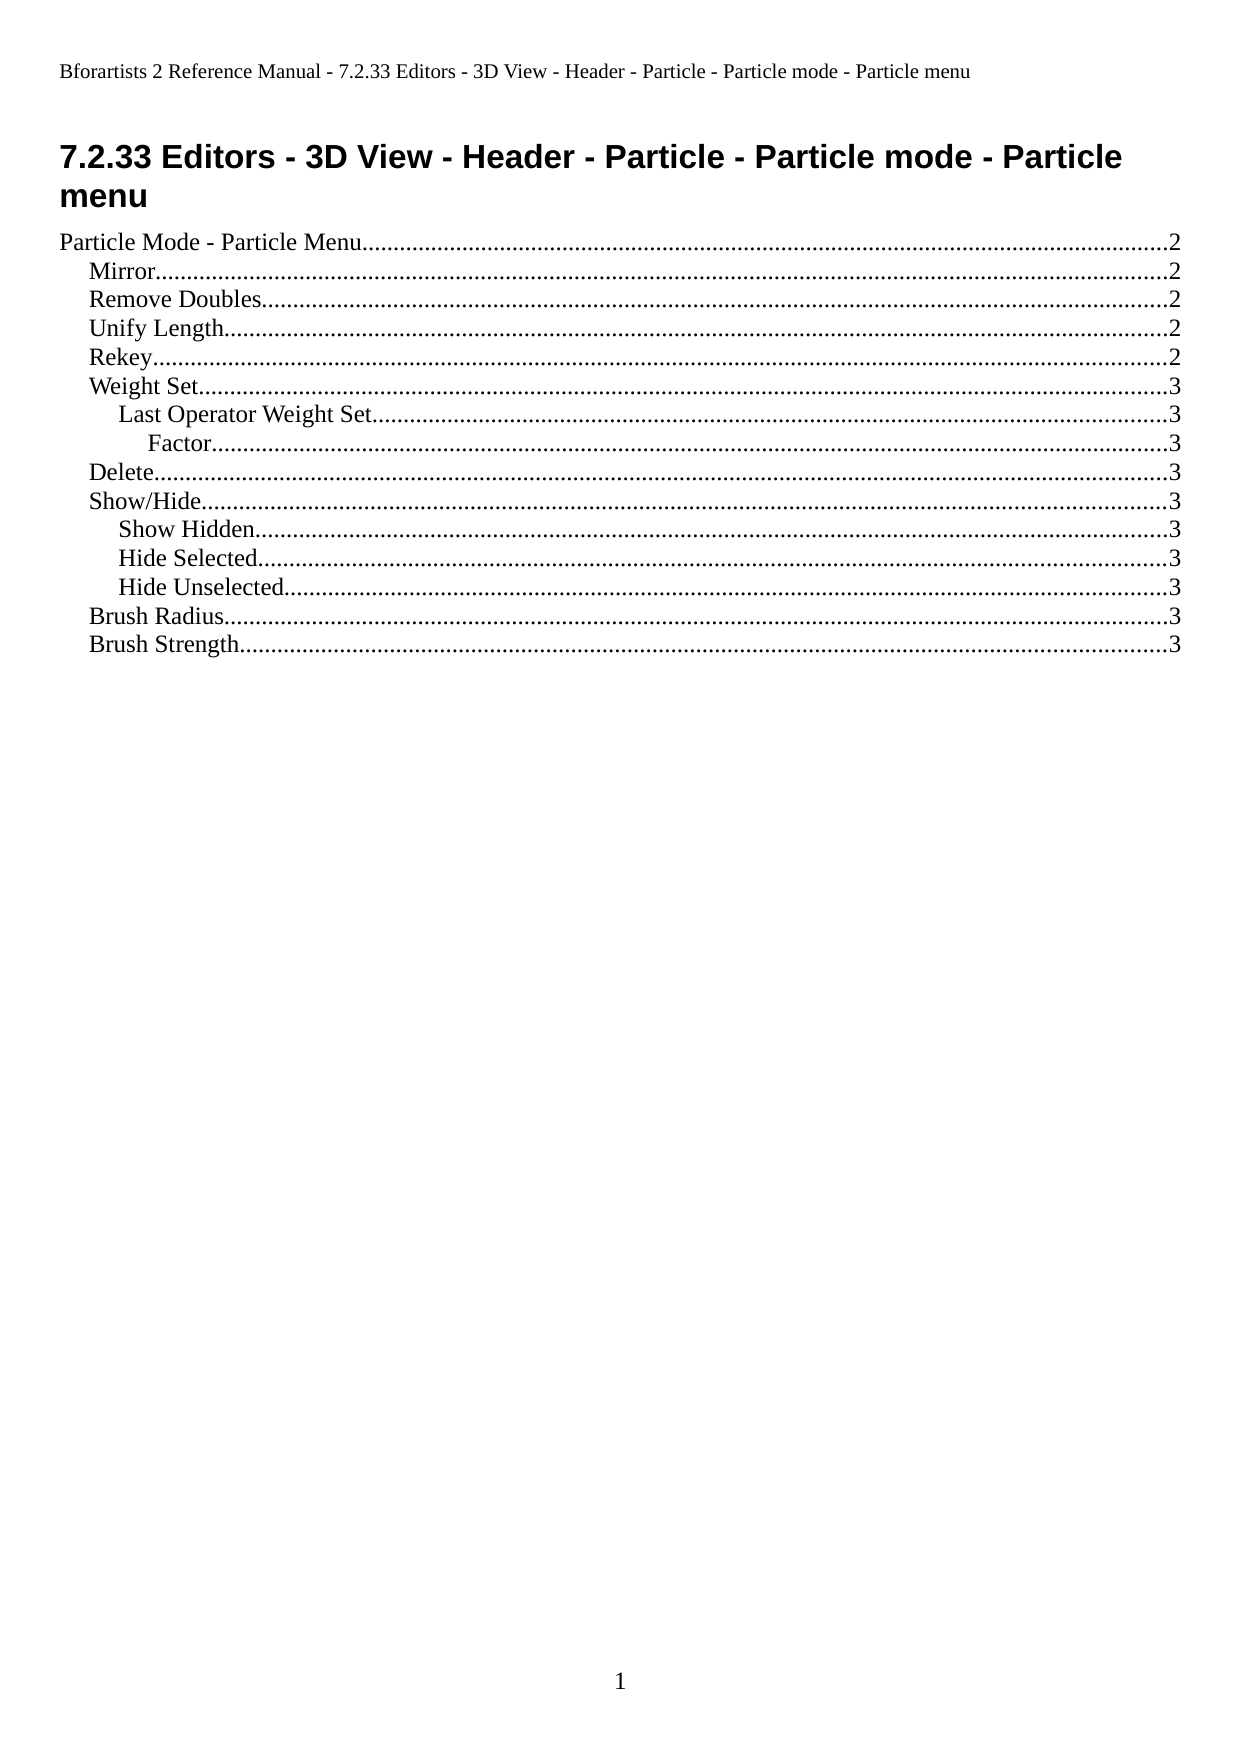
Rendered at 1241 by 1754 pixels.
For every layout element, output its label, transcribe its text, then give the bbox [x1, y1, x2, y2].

text Mirror 2 [88, 256, 1181, 284]
text Brush Radius 3 [88, 601, 1181, 629]
text Hide Unselected 3 [118, 572, 1181, 601]
text Hide Selected 3 [118, 543, 1181, 572]
text Last Operator Weight Set 3 [118, 399, 1181, 428]
text Rekey 2 [88, 342, 1181, 371]
text Weight Set 3 [88, 371, 1181, 399]
subtitle 7.2.33 Editors - 3D View - Header - Particle - Particle mode - Particle menu [59, 138, 1181, 214]
text Delete 3 [88, 457, 1181, 486]
text Particle Mode - Particle Menu 2 [59, 227, 1181, 256]
text Factor 3 [147, 428, 1181, 457]
text Remove Doubles 2 [88, 284, 1181, 313]
text Brush Strength 3 [88, 629, 1181, 658]
text Show/Hide 3 [88, 486, 1181, 514]
text Unify Length 2 [88, 313, 1181, 342]
text Show Hidden 3 [118, 514, 1181, 543]
